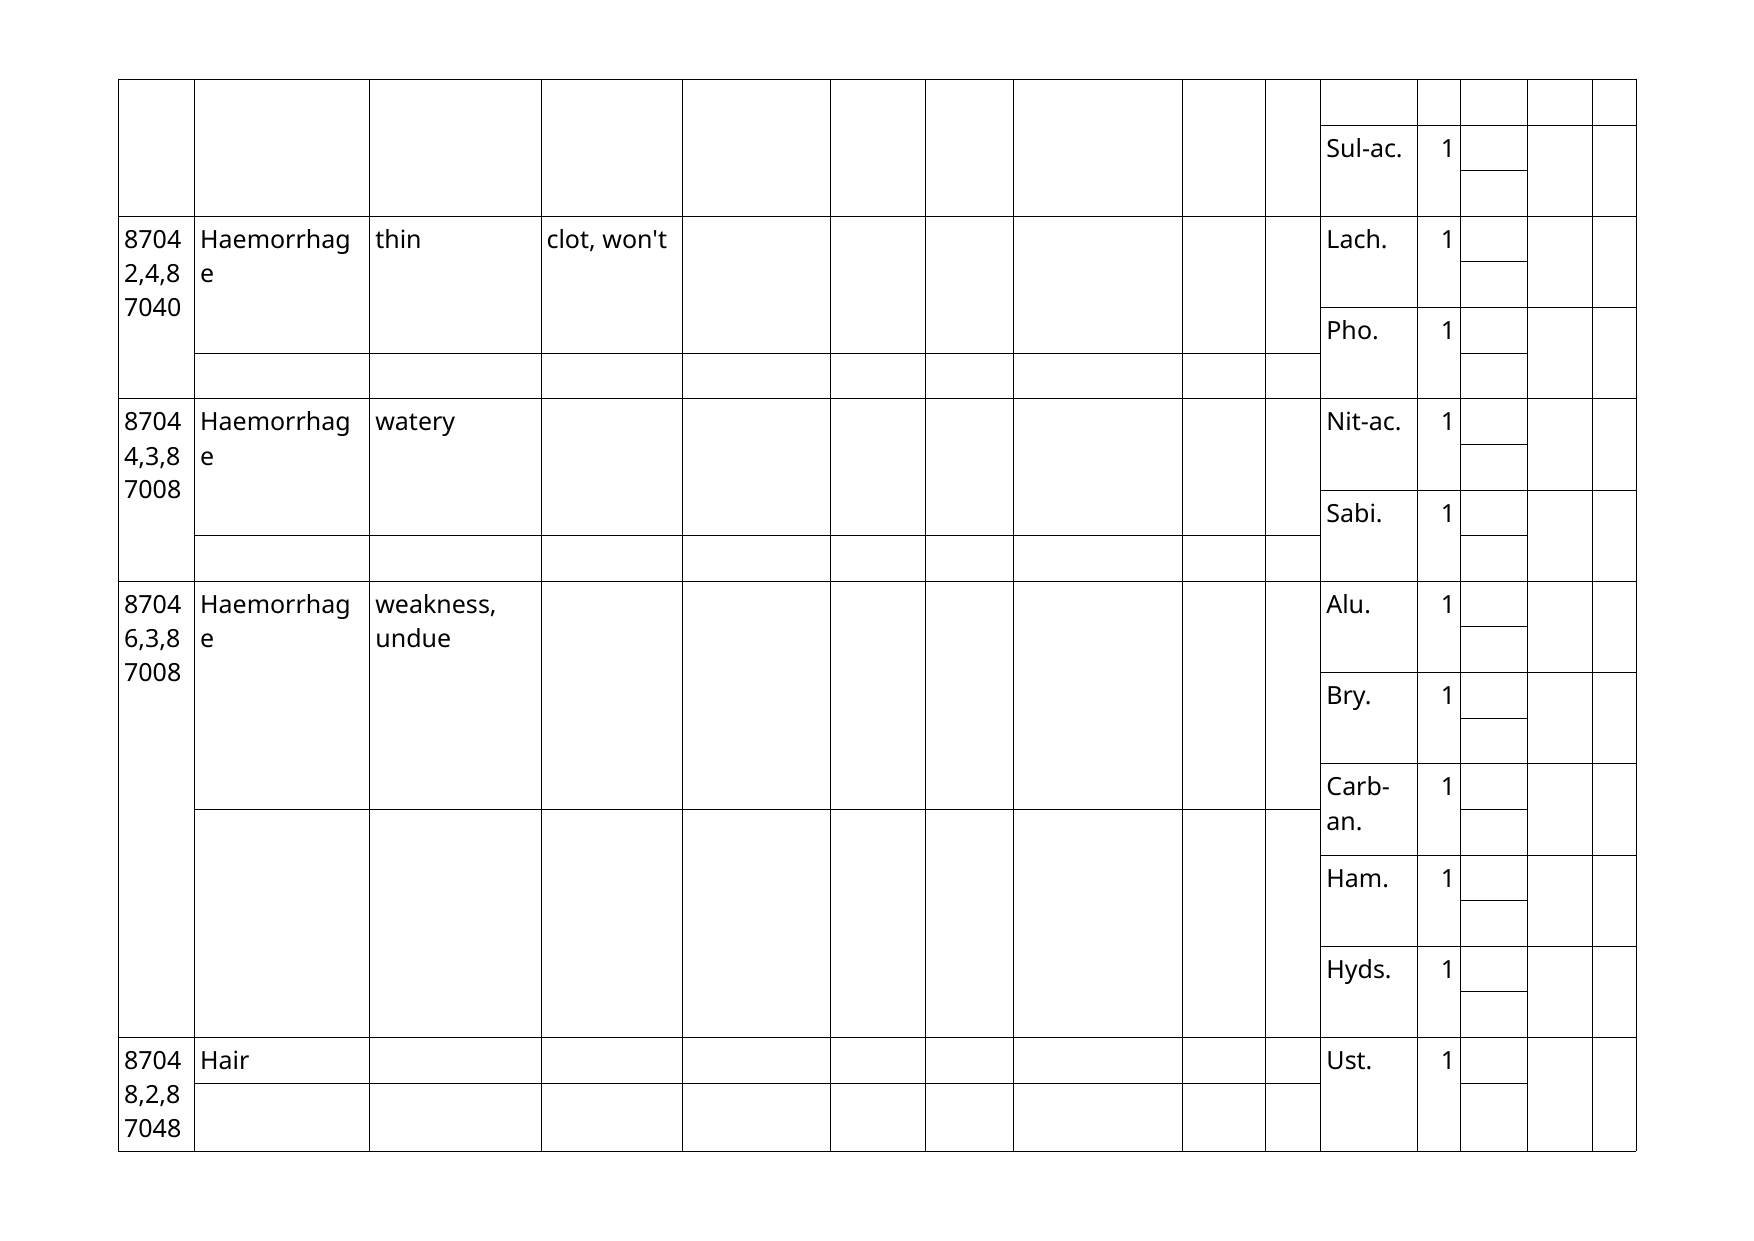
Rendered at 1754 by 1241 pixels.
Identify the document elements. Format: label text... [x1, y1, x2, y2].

table_cell [1461, 901, 1527, 946]
table_cell [683, 399, 830, 535]
table_cell [1528, 764, 1592, 854]
table_cell [1593, 126, 1636, 216]
table_cell [1461, 308, 1527, 353]
table_cell [1461, 126, 1527, 170]
table_cell 1 [1418, 308, 1460, 398]
table_cell [1461, 399, 1527, 444]
table_cell [542, 536, 682, 581]
table_cell 87046,3,87008 [119, 582, 194, 1037]
table_cell [1461, 810, 1527, 854]
table_cell [542, 810, 682, 1037]
table_cell [542, 354, 682, 398]
table_cell [683, 354, 830, 398]
table_cell 1 [1418, 491, 1460, 581]
table_cell [1183, 810, 1265, 1037]
table_cell [1461, 536, 1527, 581]
table_cell [1528, 491, 1592, 581]
table_cell [1593, 80, 1636, 124]
table_cell [1461, 856, 1527, 900]
table_cell [1014, 810, 1182, 1037]
table_cell [1014, 582, 1182, 809]
table_cell [1183, 536, 1265, 581]
table_cell [1593, 673, 1636, 763]
table_cell [1183, 399, 1265, 535]
table_cell [1461, 354, 1527, 398]
table_cell [1014, 1038, 1182, 1083]
table_cell [926, 1084, 1013, 1151]
table_cell [1593, 1038, 1636, 1151]
table_cell [1528, 1038, 1592, 1151]
table_cell [1593, 217, 1636, 307]
table_cell [1461, 1084, 1527, 1151]
table_cell [1461, 947, 1527, 991]
table_cell [926, 399, 1013, 535]
table_cell [1528, 126, 1592, 216]
table_cell [1461, 627, 1527, 672]
table_cell [1266, 80, 1320, 216]
table_cell [195, 80, 369, 216]
table_cell [926, 354, 1013, 398]
table_cell [542, 80, 682, 216]
table_cell [195, 1084, 369, 1151]
table_cell [926, 810, 1013, 1037]
table_cell [195, 536, 369, 581]
table_cell [370, 810, 541, 1037]
table_cell [831, 217, 925, 353]
table_cell [1593, 764, 1636, 854]
table_cell Hair [195, 1038, 369, 1083]
table_cell [1014, 536, 1182, 581]
table_cell 1 [1418, 126, 1460, 216]
table_cell [119, 80, 194, 216]
table_cell [926, 536, 1013, 581]
table_cell [926, 582, 1013, 809]
table_cell [370, 354, 541, 398]
table_cell [1528, 673, 1592, 763]
table_cell [926, 1038, 1013, 1083]
table_cell Ham. [1321, 856, 1417, 946]
table_cell [831, 399, 925, 535]
table_cell [1183, 1038, 1265, 1083]
table_cell [1266, 399, 1320, 535]
table_cell [1014, 1084, 1182, 1151]
table_cell [1183, 217, 1265, 353]
table_cell 87044,3,87008 [119, 399, 194, 581]
table_cell [1528, 217, 1592, 307]
table_cell watery [370, 399, 541, 535]
table_cell Sul-ac. [1321, 126, 1417, 216]
table_cell [1461, 673, 1527, 718]
table_cell [683, 810, 830, 1037]
table_cell [831, 582, 925, 809]
table_cell [1266, 1038, 1320, 1083]
table_cell [683, 1084, 830, 1151]
table_cell Haemorrhage [195, 217, 369, 353]
table_cell Ust. [1321, 1038, 1417, 1151]
table_cell [1014, 354, 1182, 398]
table_cell 1 [1418, 947, 1460, 1037]
table_cell [1528, 856, 1592, 946]
table_cell thin [370, 217, 541, 353]
table_cell [683, 80, 830, 216]
table_cell [831, 354, 925, 398]
table_cell [1593, 308, 1636, 398]
table_cell Haemorrhage [195, 582, 369, 809]
table_cell [683, 1038, 830, 1083]
table_cell Lach. [1321, 217, 1417, 307]
table_cell [1528, 947, 1592, 1037]
table_cell [542, 399, 682, 535]
table_cell Hyds. [1321, 947, 1417, 1037]
table_cell [1461, 262, 1527, 307]
table_cell [831, 80, 925, 216]
table_cell [683, 217, 830, 353]
table_cell [370, 1038, 541, 1083]
table_cell [1183, 582, 1265, 809]
table_cell weakness, undue [370, 582, 541, 809]
table_cell [831, 536, 925, 581]
table_cell 1 [1418, 582, 1460, 672]
table_cell [831, 1084, 925, 1151]
table_cell 1 [1418, 856, 1460, 946]
table_cell [1183, 80, 1265, 216]
table_cell Carb-an. [1321, 764, 1417, 854]
table_cell Sabi. [1321, 491, 1417, 581]
table_cell 1 [1418, 673, 1460, 763]
table_cell 1 [1418, 764, 1460, 854]
table_cell 1 [1418, 399, 1460, 489]
table_cell [1266, 810, 1320, 1037]
table_cell [1461, 217, 1527, 261]
table_cell [1528, 308, 1592, 398]
table_cell [1593, 491, 1636, 581]
table_cell Bry. [1321, 673, 1417, 763]
table_cell [542, 1084, 682, 1151]
table_cell [370, 80, 541, 216]
table_cell [1266, 217, 1320, 353]
table_cell [1014, 217, 1182, 353]
table_cell [1461, 171, 1527, 216]
table_cell 87042,4,87040 [119, 217, 194, 398]
table_cell [1528, 399, 1592, 489]
table_cell [370, 536, 541, 581]
table_cell [1014, 80, 1182, 216]
table_cell [195, 810, 369, 1037]
table_cell [683, 582, 830, 809]
table_cell [1461, 80, 1527, 124]
table_cell [1266, 354, 1320, 398]
table_cell clot, won't [542, 217, 682, 353]
table_cell [683, 536, 830, 581]
table_cell [1461, 445, 1527, 489]
table_cell [1593, 399, 1636, 489]
table_cell 87048,2,87048 [119, 1038, 194, 1151]
table_cell [1266, 1084, 1320, 1151]
table_cell [1183, 354, 1265, 398]
table_cell [1461, 491, 1527, 535]
table_cell [926, 217, 1013, 353]
table_cell 1 [1418, 217, 1460, 307]
table_cell [1461, 764, 1527, 809]
table_cell [1461, 992, 1527, 1037]
table_cell Haemorrhage [195, 399, 369, 535]
table_cell Pho. [1321, 308, 1417, 398]
table_cell Alu. [1321, 582, 1417, 672]
table_cell [1321, 80, 1417, 124]
table_cell [1461, 582, 1527, 626]
table_cell [1418, 80, 1460, 124]
table_cell [1461, 1038, 1527, 1083]
table_cell [542, 1038, 682, 1083]
table_cell [1528, 582, 1592, 672]
table_cell 1 [1418, 1038, 1460, 1151]
table_cell [1593, 582, 1636, 672]
table_cell [1461, 719, 1527, 763]
table_cell [1528, 80, 1592, 124]
table_cell [1014, 399, 1182, 535]
table_cell [831, 810, 925, 1037]
table_cell [1183, 1084, 1265, 1151]
table_cell [1593, 856, 1636, 946]
table_cell Nit-ac. [1321, 399, 1417, 489]
table_cell [195, 354, 369, 398]
table_cell [370, 1084, 541, 1151]
table_cell [1593, 947, 1636, 1037]
table_cell [1266, 536, 1320, 581]
table_cell [542, 582, 682, 809]
table_cell [1266, 582, 1320, 809]
table_cell [831, 1038, 925, 1083]
table_cell [926, 80, 1013, 216]
